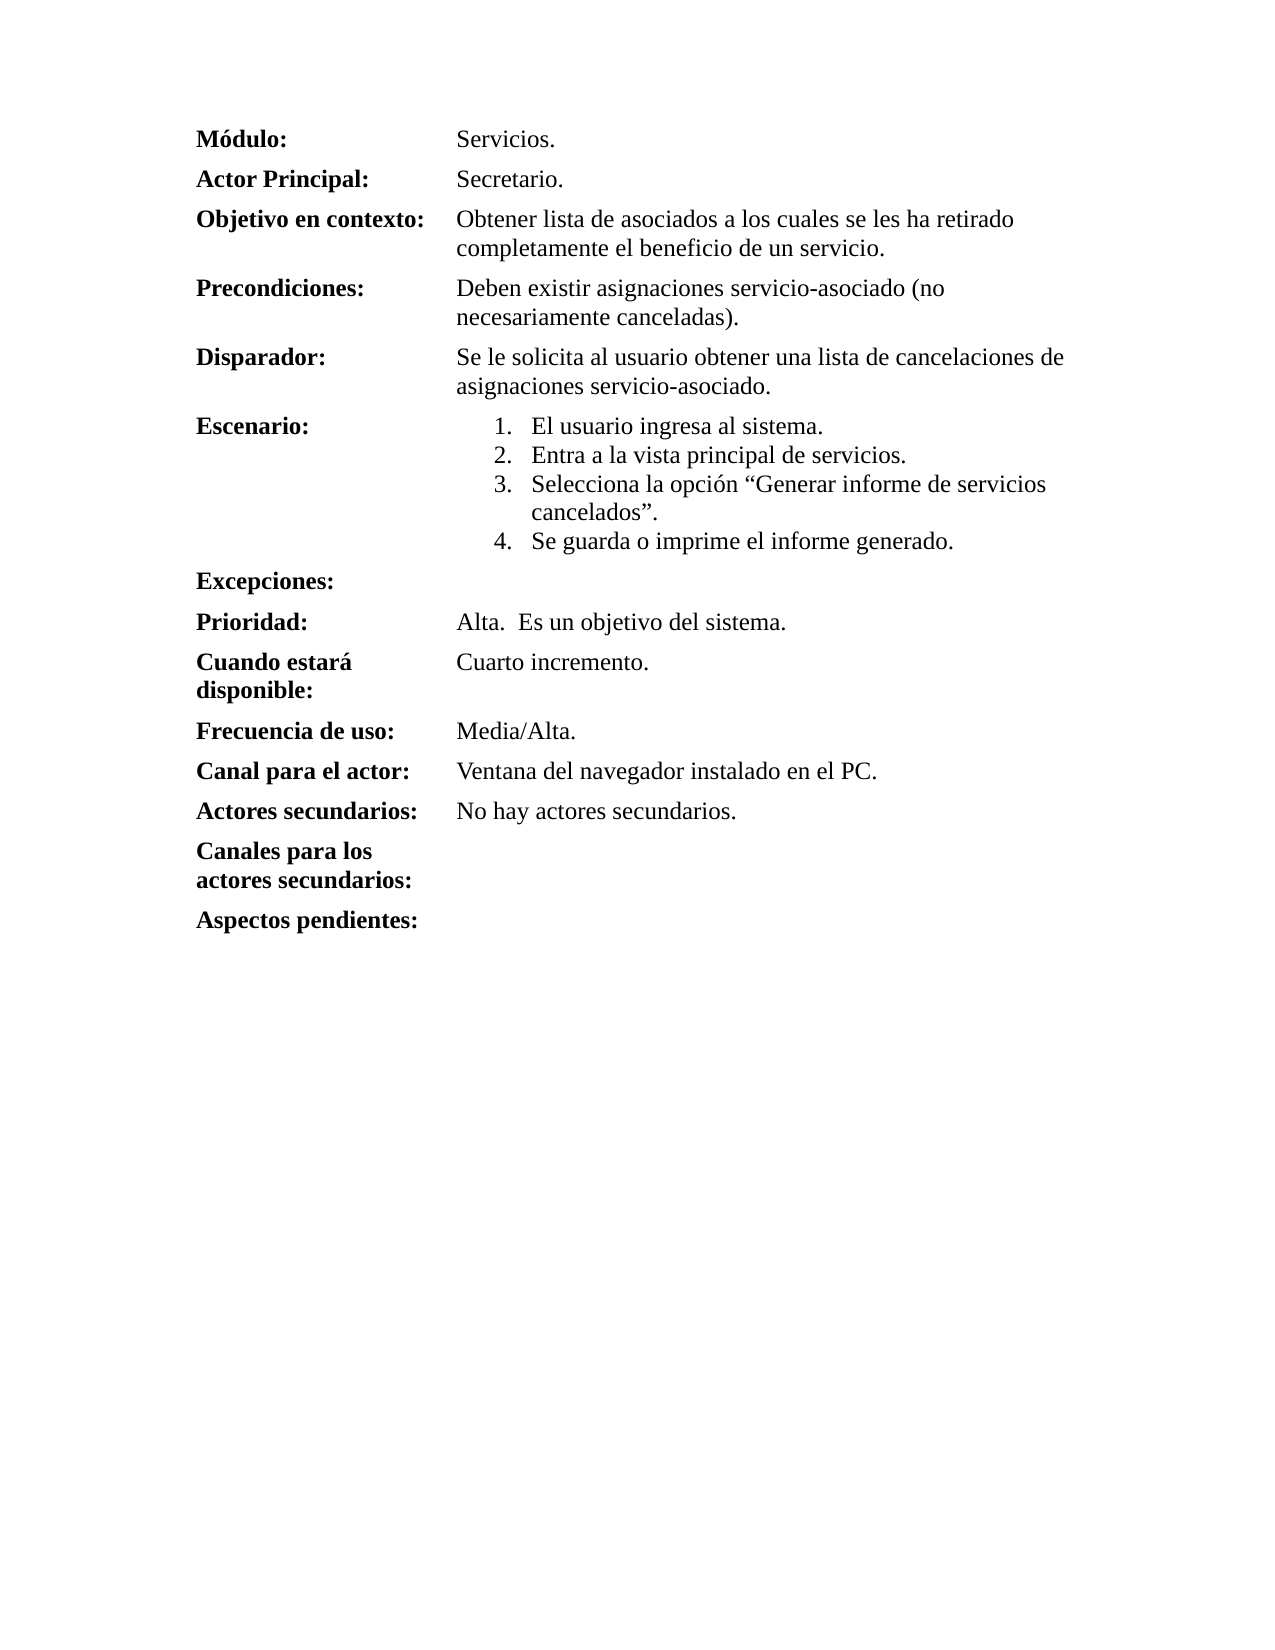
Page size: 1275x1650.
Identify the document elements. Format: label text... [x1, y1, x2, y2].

table_cell [451, 561, 1093, 601]
table_cell Servicios. [451, 118, 1093, 158]
table_cell Ventana del navegador instalado en el PC. [451, 750, 1093, 790]
table_cell Módulo: [190, 118, 451, 158]
table_cell Prioridad: [190, 601, 451, 641]
table_cell No hay actores secundarios. [451, 790, 1093, 831]
table_cell Cuando estará disponible: [190, 641, 451, 710]
table_cell Frecuencia de uso: [190, 710, 451, 750]
table_cell Actor Principal: [190, 158, 451, 198]
table_cell Obtener lista de asociados a los cuales se les ha retirado completamente el beneficio de un servicio. [451, 199, 1093, 267]
table_cell Aspectos pendientes: [190, 900, 451, 940]
table_cell Canales para los actores secundarios: [190, 831, 451, 899]
table_cell Excepciones: [190, 561, 451, 601]
table_cell Disparador: [190, 336, 451, 405]
table_cell Cuarto incremento. [451, 641, 1093, 710]
table_cell [451, 831, 1093, 899]
table_cell Objetivo en contexto: [190, 199, 451, 267]
table_cell El usuario ingresa al sistema. Entra a la vista principal de servicios. Selecciona la opción “Generar informe de servicios cancelados”. Se guarda o imprime el informe generado. [451, 405, 1093, 561]
table_cell Alta. Es un objetivo del sistema. [451, 601, 1093, 641]
table_cell Actores secundarios: [190, 790, 451, 831]
table_cell Secretario. [451, 158, 1093, 198]
table_cell Canal para el actor: [190, 750, 451, 790]
table_cell Se le solicita al usuario obtener una lista de cancelaciones de asignaciones servicio-asociado. [451, 336, 1093, 405]
table_cell Escenario: [190, 405, 451, 561]
table_cell Deben existir asignaciones servicio-asociado (no necesariamente canceladas). [451, 268, 1093, 336]
table_cell Precondiciones: [190, 268, 451, 336]
table_cell [451, 900, 1093, 940]
table_cell Media/Alta. [451, 710, 1093, 750]
